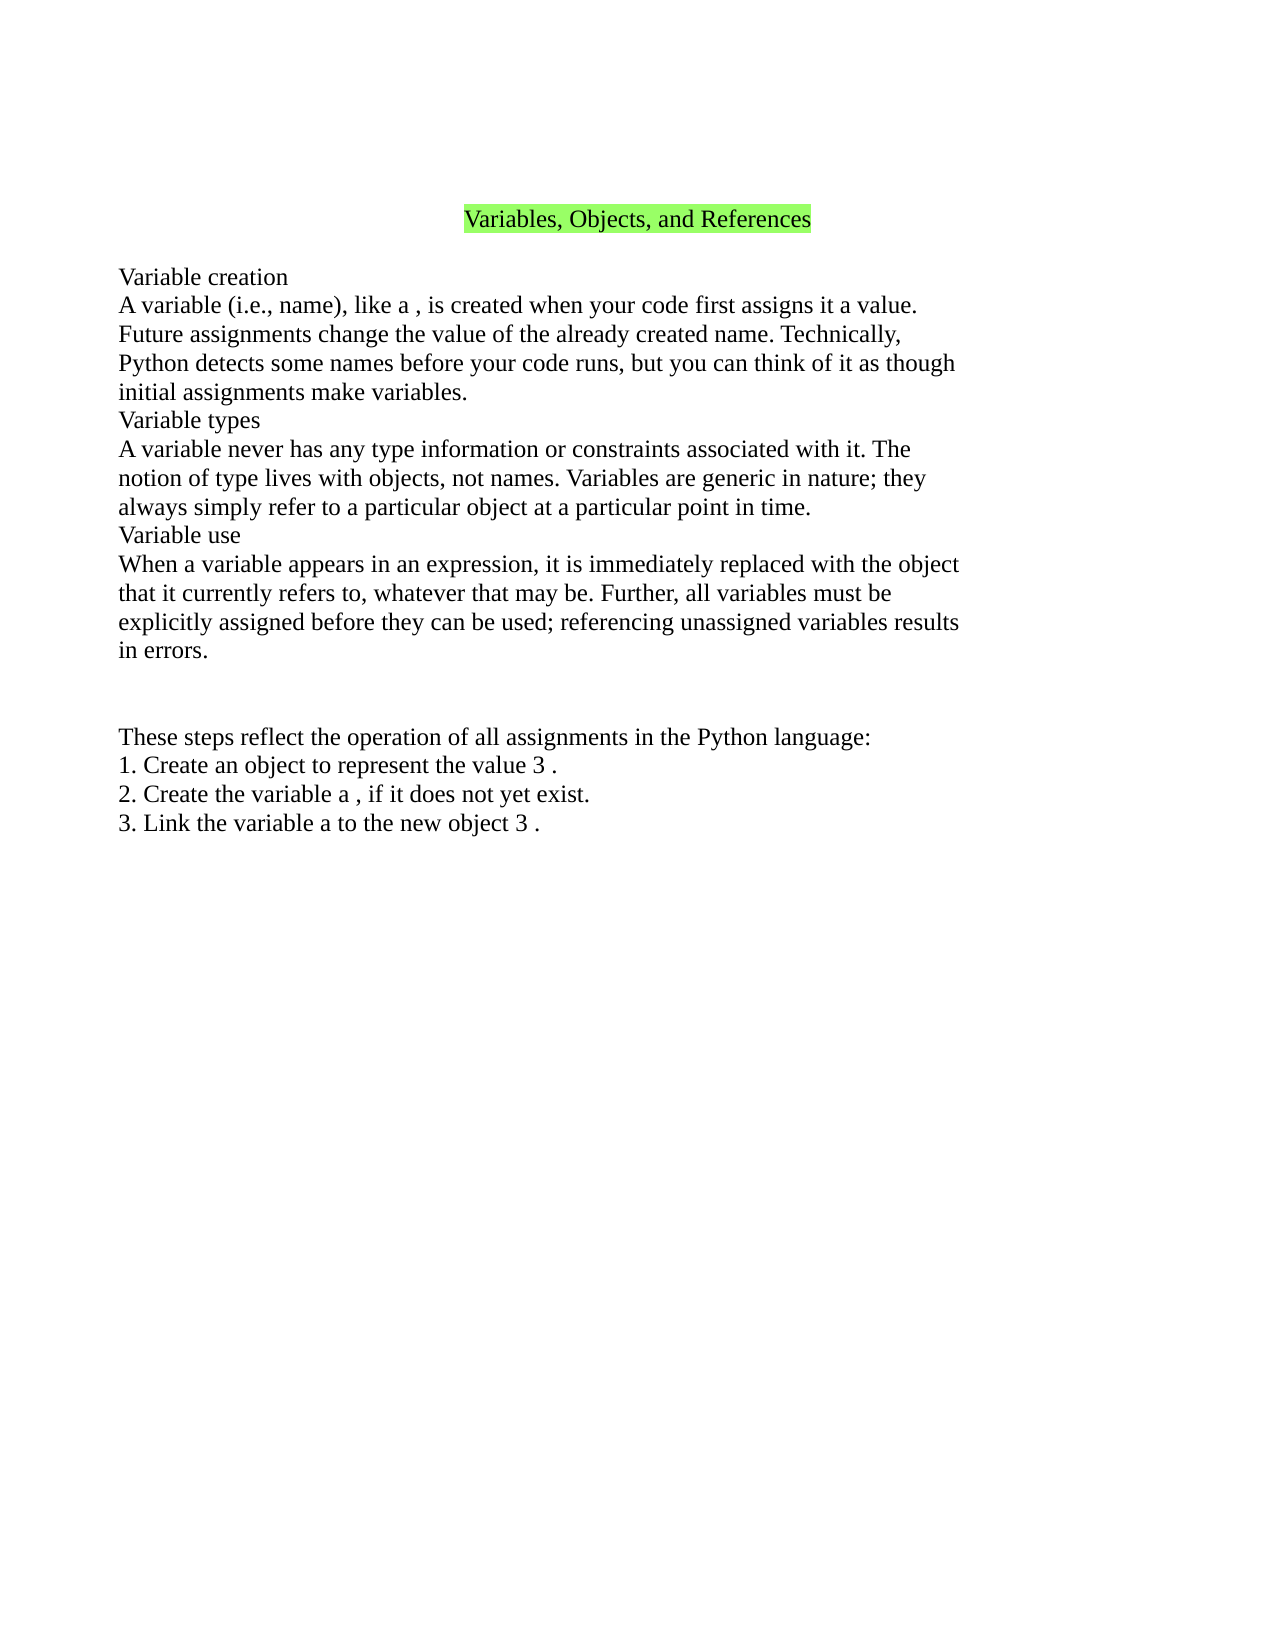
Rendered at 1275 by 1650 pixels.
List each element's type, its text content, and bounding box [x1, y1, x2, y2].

text These steps reflect the operation of all assignments in the Python language: [118, 722, 1157, 751]
text 1. Create an object to represent the value 3 . [118, 751, 1157, 779]
text 3. Link the variable a to the new object 3 . [118, 808, 1157, 837]
text explicitly assigned before they can be used; referencing unassigned variables results [118, 607, 1157, 636]
text Variable use [118, 521, 1157, 549]
text A variable never has any type information or constraints associated with it. The [118, 434, 1157, 463]
text Variables, Objects, and References [118, 204, 1157, 233]
text initial assignments make variables. [118, 377, 1157, 406]
text Variable creation [118, 262, 1157, 291]
text When a variable appears in an expression, it is immediately replaced with the object [118, 549, 1157, 578]
text always simply refer to a particular object at a particular point in time. [118, 492, 1157, 521]
text Python detects some names before your code runs, but you can think of it as though [118, 348, 1157, 377]
text notion of type lives with objects, not names. Variables are generic in nature; they [118, 463, 1157, 492]
text A variable (i.e., name), like a , is created when your code first assigns it a value. [118, 291, 1157, 319]
text in errors. [118, 636, 1157, 664]
text 2. Create the variable a , if it does not yet exist. [118, 779, 1157, 808]
text Future assignments change the value of the already created name. Technically, [118, 319, 1157, 348]
text Variable types [118, 406, 1157, 434]
text that it currently refers to, whatever that may be. Further, all variables must be [118, 578, 1157, 607]
